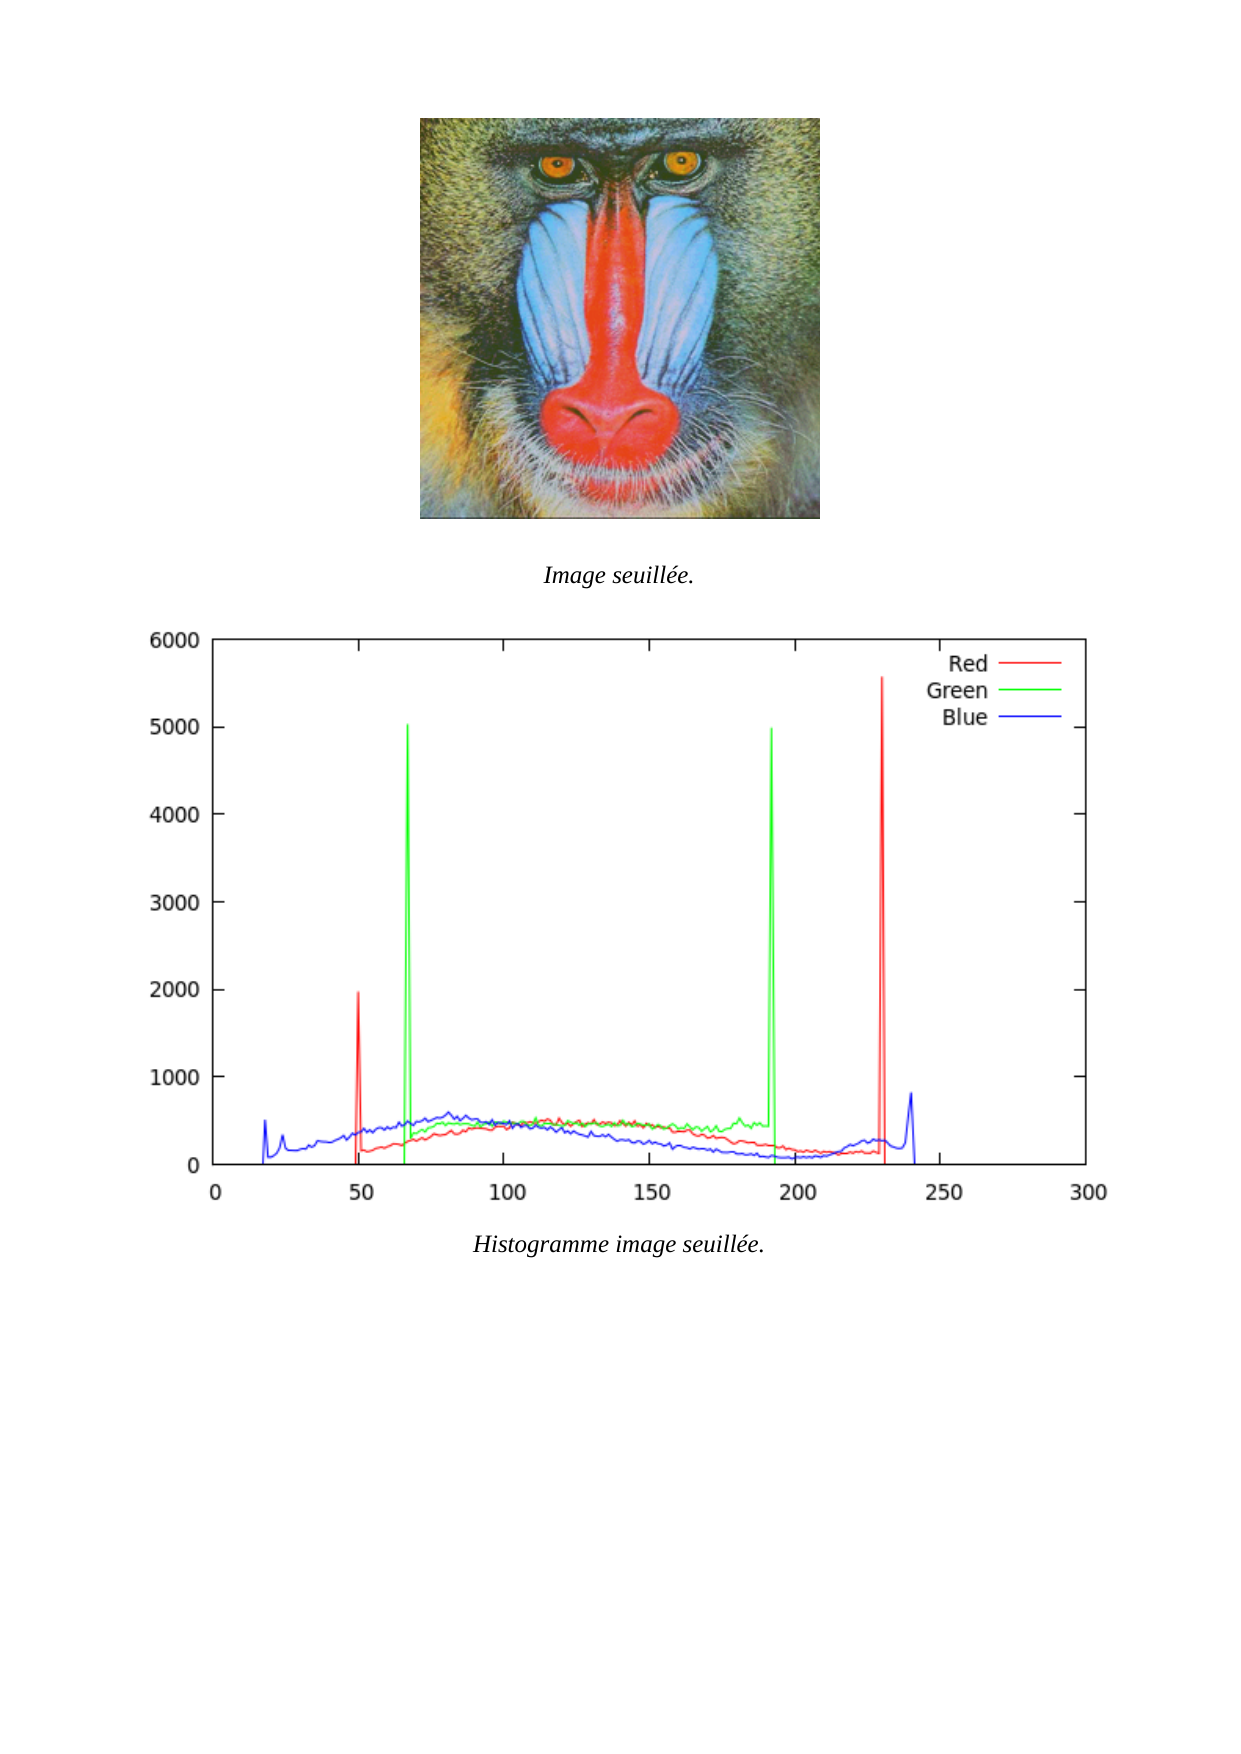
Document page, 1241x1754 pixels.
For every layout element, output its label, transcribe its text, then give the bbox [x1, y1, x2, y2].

picture [118, 601, 1123, 1230]
picture [420, 118, 820, 519]
text Image seuillée. [118, 561, 1122, 589]
text Histogramme image seuillée. [118, 1230, 1122, 1258]
